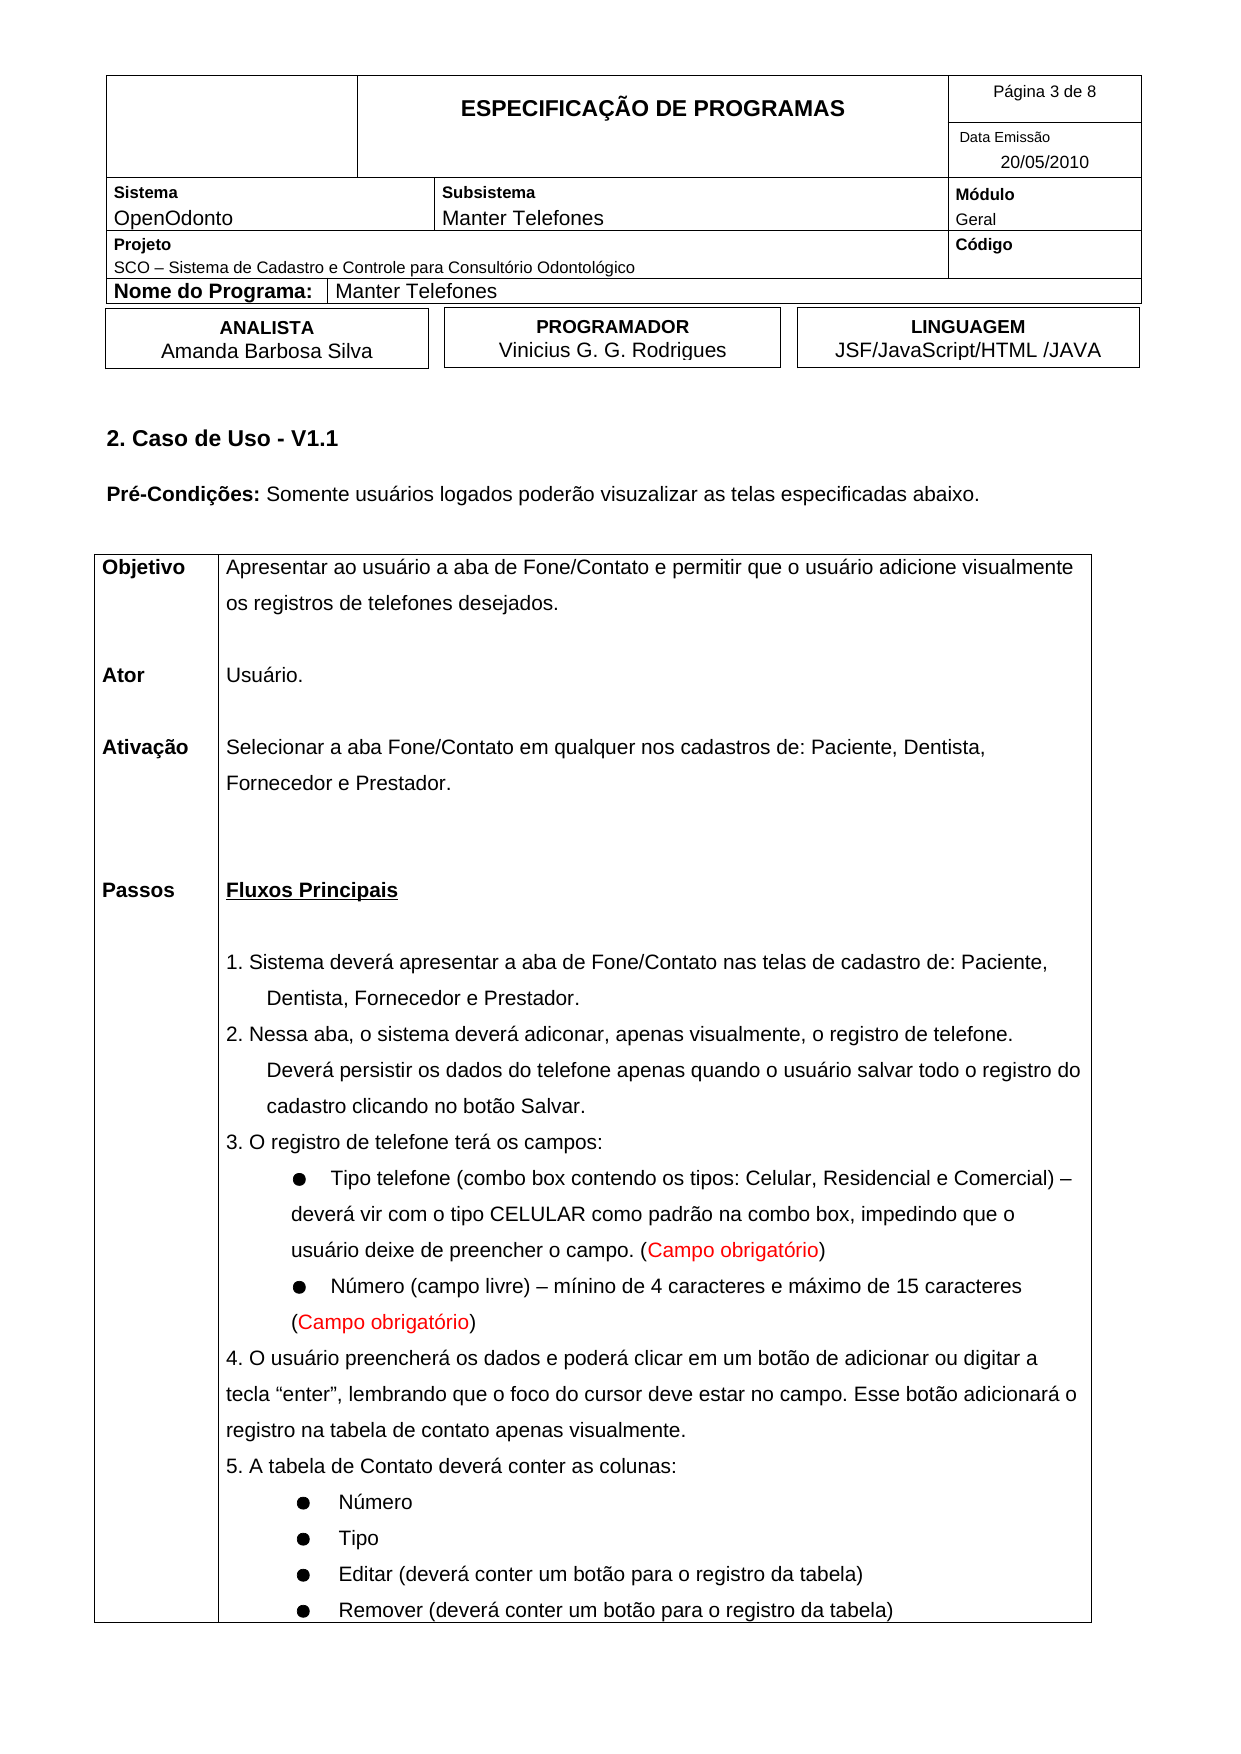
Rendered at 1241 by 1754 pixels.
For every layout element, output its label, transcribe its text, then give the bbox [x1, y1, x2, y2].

text Pré-Condições: Somente usuários logados poderão visuzalizar as telas especificadas abaixo. [106, 482, 1151, 506]
table_header Apresentar ao usuário a aba de Fone/Contato e permitir que o usuário adicione visualmente os registros de telefones desejados. Usuário. Selecionar a aba Fone/Contato em qualquer nos cadastros de: Paciente, Dentista, Fornecedor e Prestador. Fluxos Principais Sistema deverá apresentar a aba de Fone/Contato nas telas de cadastro de: Paciente, Dentista, Fornecedor e Prestador. Nessa aba, o sistema deverá adiconar, apenas visualmente, o registro de telefone. Deverá persistir os dados do telefone apenas quando o usuário salvar todo o registro do cadastro clicando no botão Salvar. O registro de telefone terá os campos: Tipo telefone (combo box contendo os tipos: Celular, Residencial e Comercial) – deverá vir com o tipo CELULAR como padrão na combo box, impedindo que o usuário deixe de preencher o campo. (Campo obrigatório) Número (campo livre) – mínino de 4 caracteres e máximo de 15 caracteres (Campo obrigatório) 4. O usuário preencherá os dados e poderá clicar em um botão de adicionar ou digitar a tecla “enter”, lembrando que o foco do cursor deve estar no campo. Esse botão adicionará o registro na tabela de contato apenas visualmente. 5. A tabela de Contato deverá conter as colunas: Número Tipo Editar (deverá conter um botão para o registro da tabela) Remover (deverá conter um botão para o registro da tabela) [219, 555, 1091, 1622]
subtitle Caso de Uso - V1.1 [106, 425, 1151, 452]
table_header Objetivo Ator Ativação Passos [95, 555, 218, 1622]
